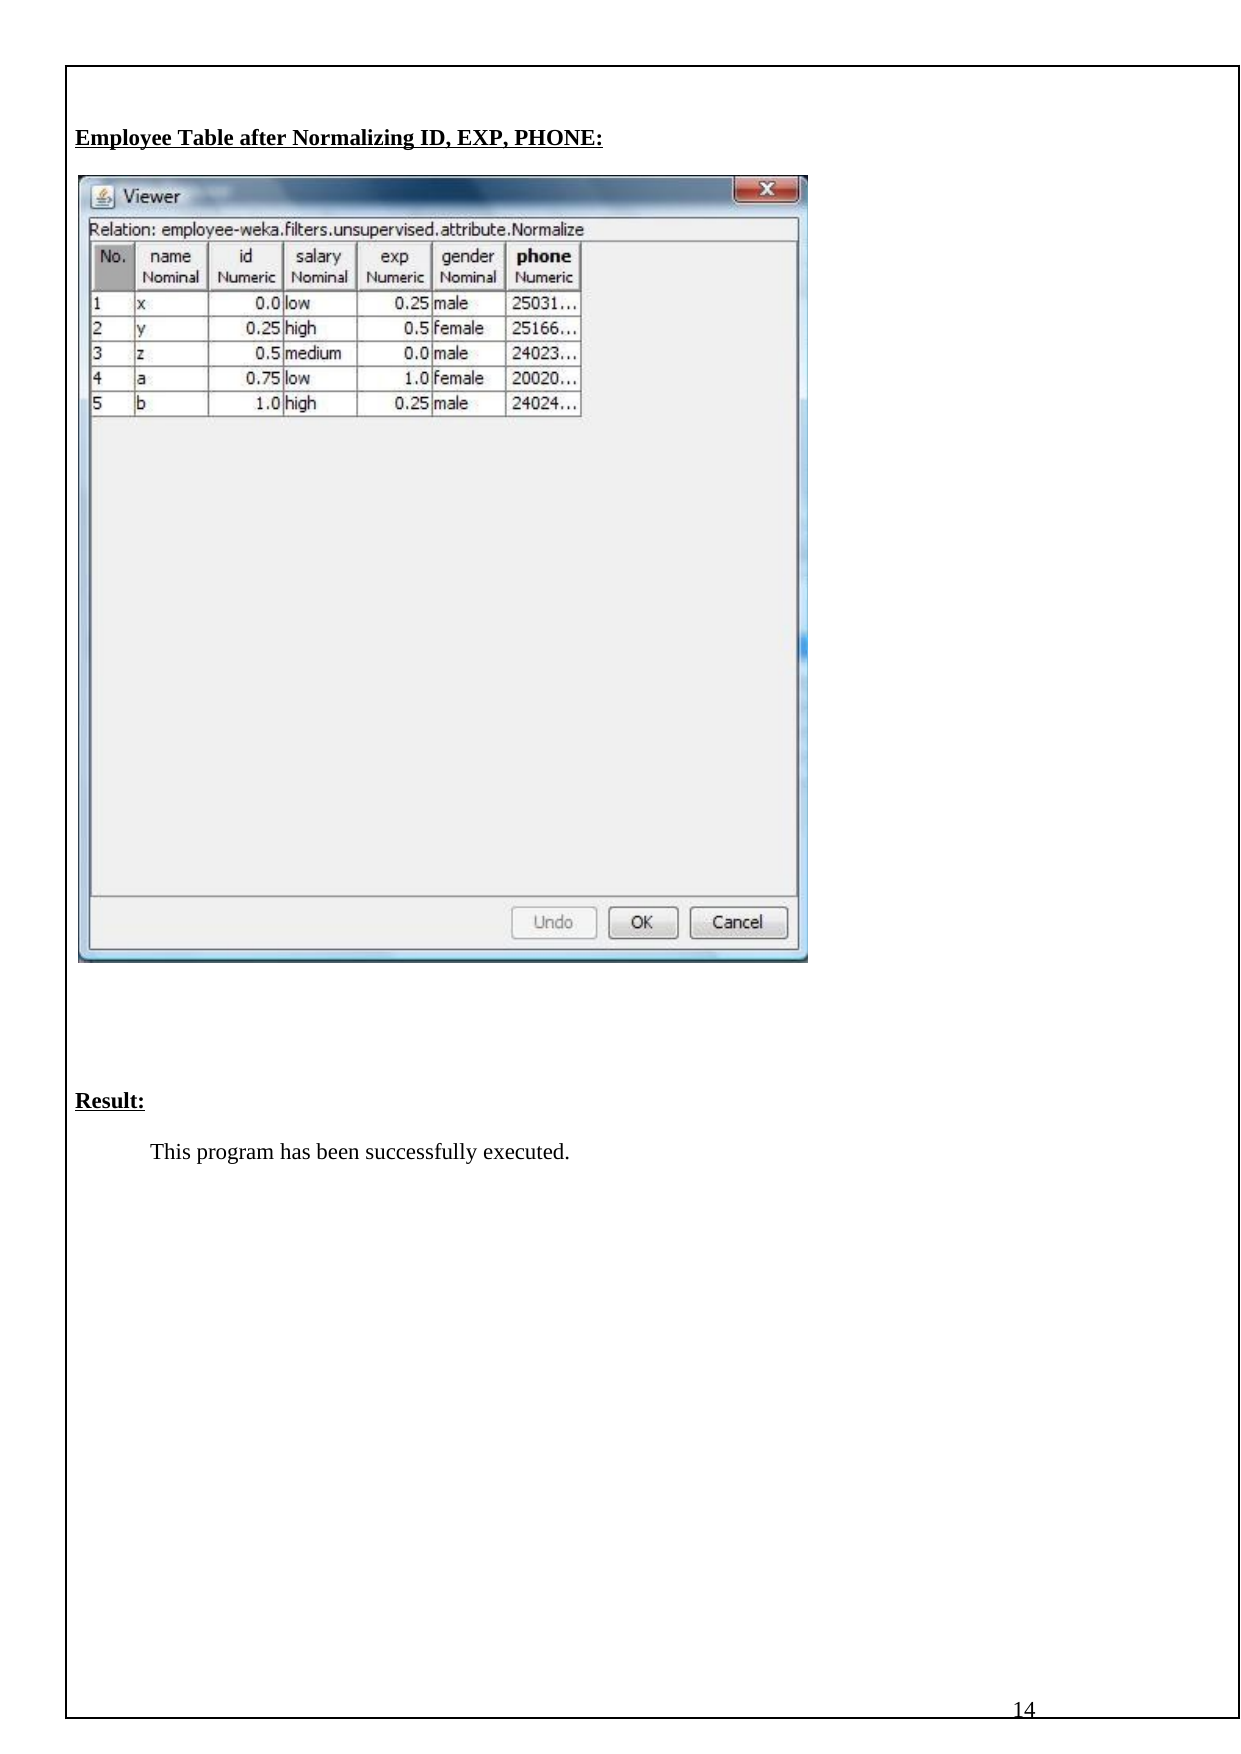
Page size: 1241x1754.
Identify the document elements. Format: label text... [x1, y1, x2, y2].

subtitle Employee Table after Normalizing ID, EXP, PHONE: [75, 124, 1238, 150]
text Result: [75, 1087, 1238, 1114]
text This program has been successfully executed. [150, 1138, 1238, 1164]
picture [78, 175, 808, 963]
